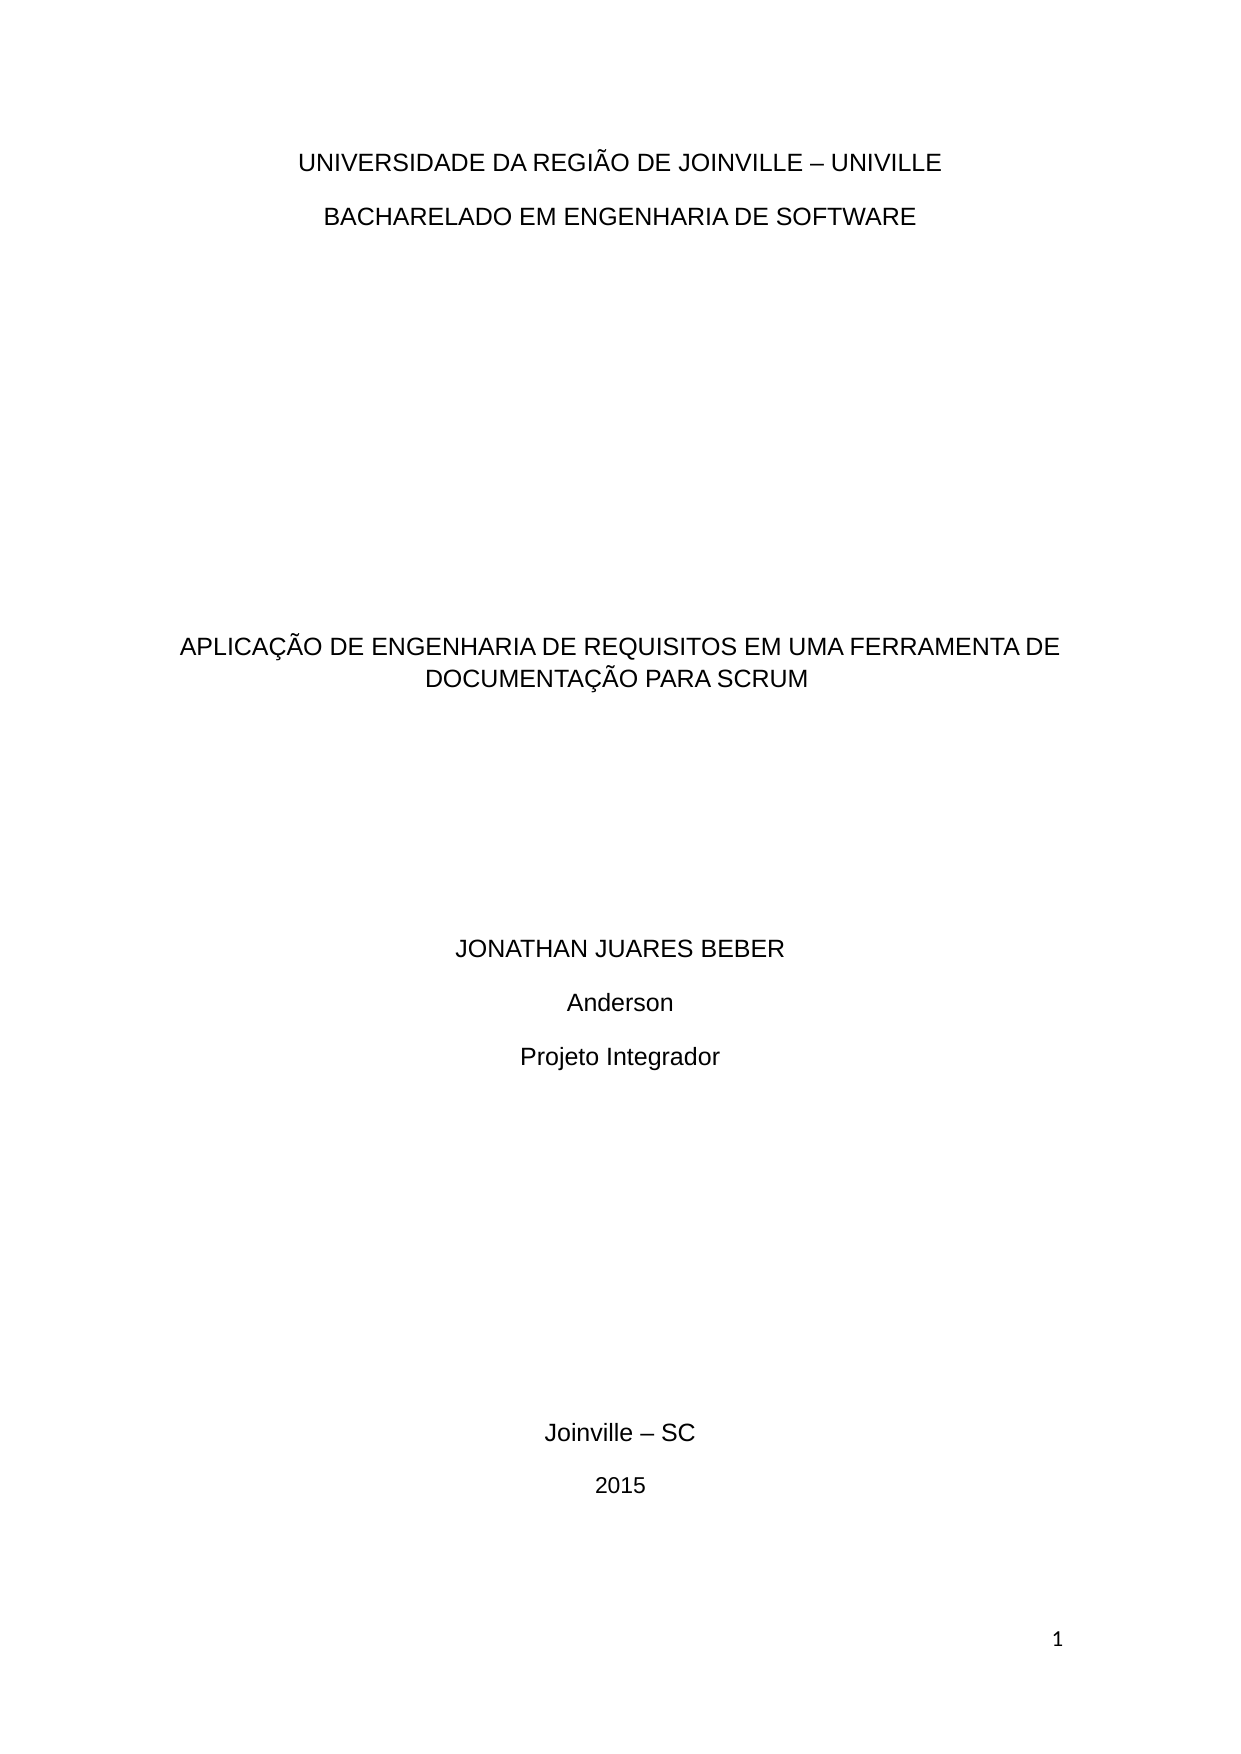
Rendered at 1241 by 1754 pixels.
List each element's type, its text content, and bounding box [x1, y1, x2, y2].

text Joinville – SC [177, 1418, 1063, 1447]
text JONATHAN JUARES BEBER [177, 934, 1063, 962]
text BACHARELADO EM ENGENHARIA DE SOFTWARE [177, 201, 1063, 230]
text APLICAÇÃO DE ENGENHARIA DE REQUISITOS EM UMA FERRAMENTA DE DOCUMENTAÇÃO PARA SCRUM [177, 631, 1063, 693]
text 2015 [177, 1472, 1063, 1499]
text UNIVERSIDADE DA REGIÃO DE JOINVILLE – UNIVILLE [177, 148, 1063, 176]
text Projeto Integrador [177, 1041, 1063, 1070]
text Anderson [177, 988, 1063, 1016]
